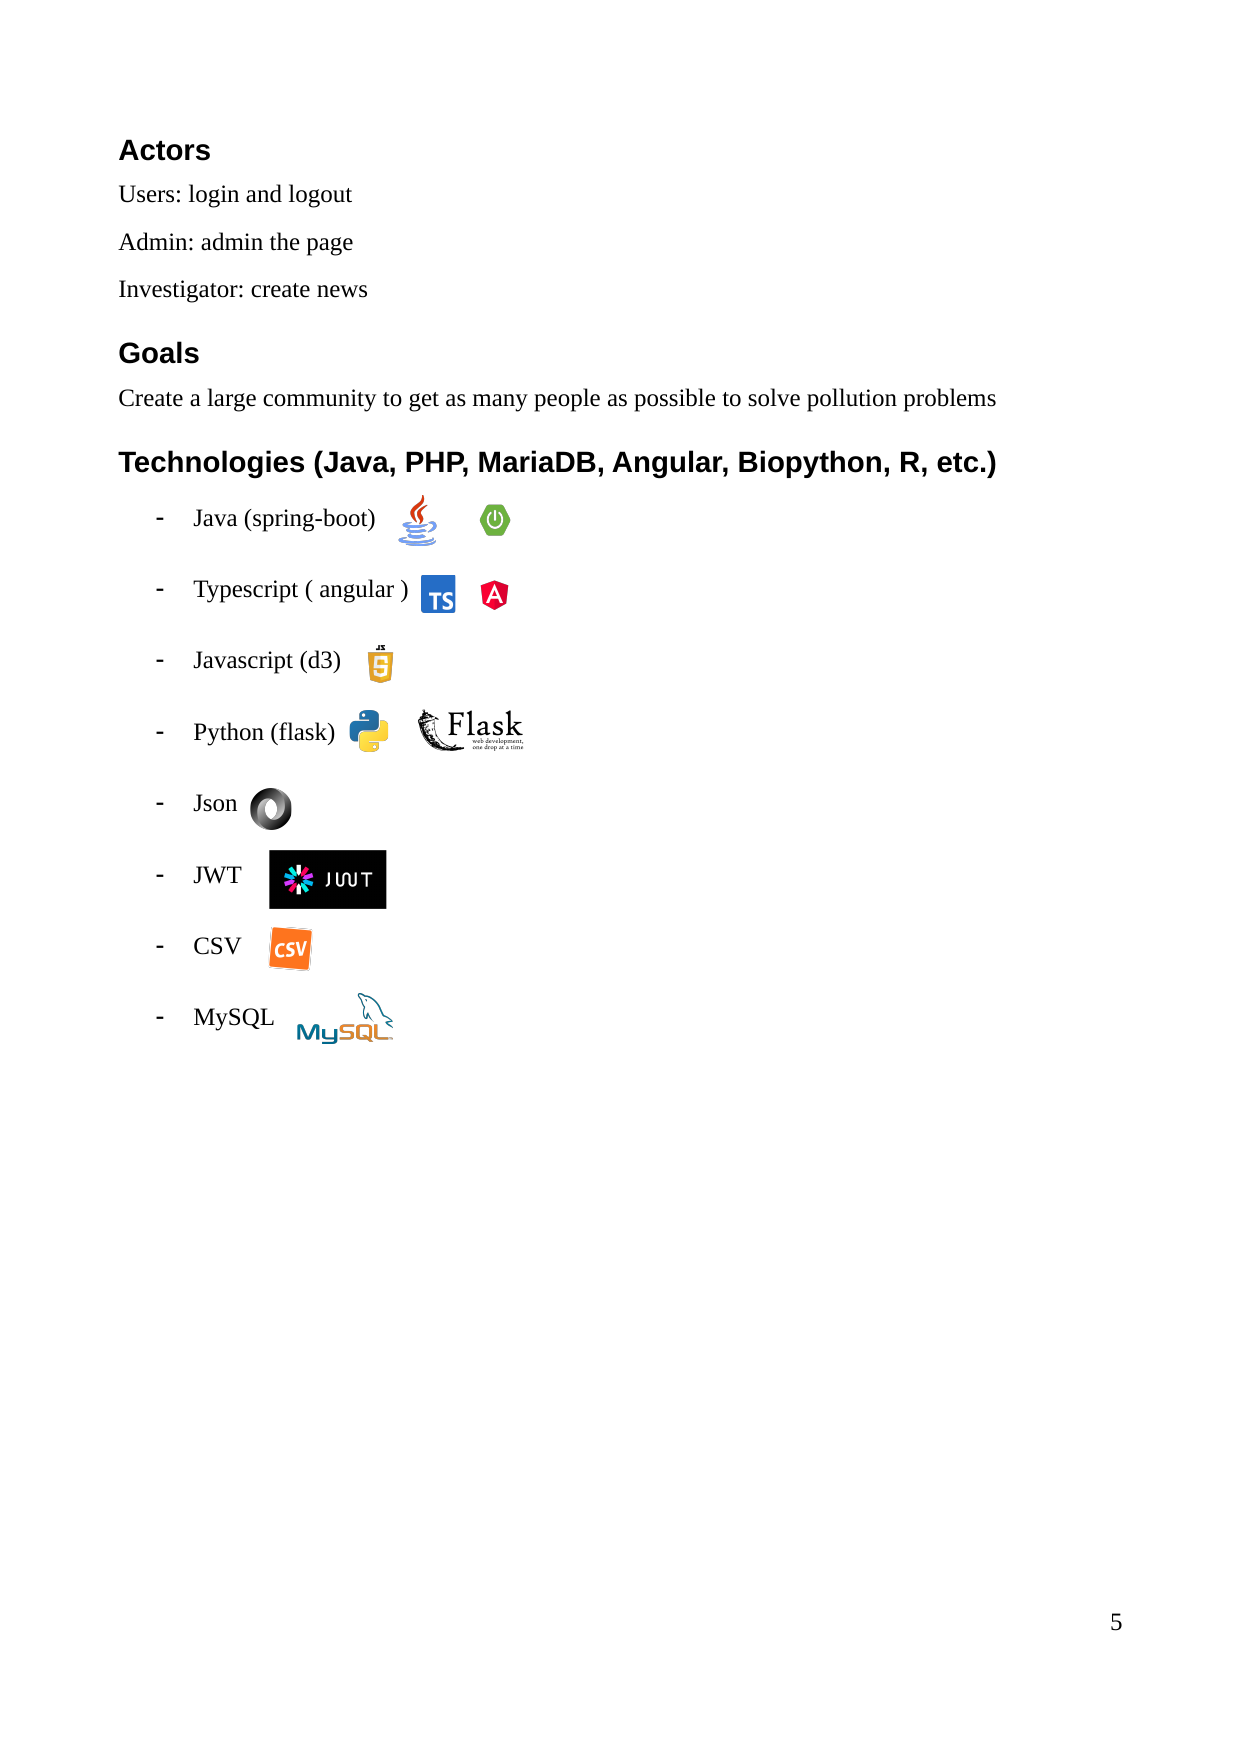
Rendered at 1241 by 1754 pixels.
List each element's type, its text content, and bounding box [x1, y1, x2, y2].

picture [250, 788, 292, 830]
text Investigator: create news [118, 274, 1122, 303]
picture [463, 502, 527, 538]
picture [352, 645, 409, 683]
picture [349, 710, 389, 752]
list [389, 717, 415, 746]
list Python (flask) [156, 717, 349, 746]
list [313, 931, 1122, 960]
text Admin: admin the page [118, 227, 1122, 255]
picture [415, 708, 526, 752]
text Users: login and logout [118, 179, 1122, 208]
subtitle Technologies (Java, PHP, MariaDB, Angular, Biopython, R, etc.) [118, 445, 1122, 478]
list MySQL [156, 1002, 297, 1031]
subtitle Actors [118, 133, 1122, 166]
list CSV [156, 931, 268, 960]
picture [392, 495, 443, 546]
picture [268, 927, 313, 971]
list [526, 717, 1122, 746]
list [387, 860, 1122, 888]
list [527, 503, 1122, 532]
list [443, 503, 463, 532]
text Create a large community to get as many people as possible to solve pollution problems [118, 383, 1122, 411]
list Typescript ( angular ) [156, 574, 1122, 603]
list [409, 646, 1122, 674]
list Java (spring-boot) [156, 503, 392, 532]
list Json [156, 788, 250, 817]
picture [421, 575, 456, 613]
picture [269, 850, 387, 909]
picture [297, 993, 393, 1044]
list [292, 788, 1122, 817]
list JWT [156, 860, 269, 888]
subtitle Goals [118, 336, 1122, 370]
picture [477, 577, 513, 613]
list Javascript (d3) [156, 646, 352, 674]
list [393, 1002, 1122, 1031]
